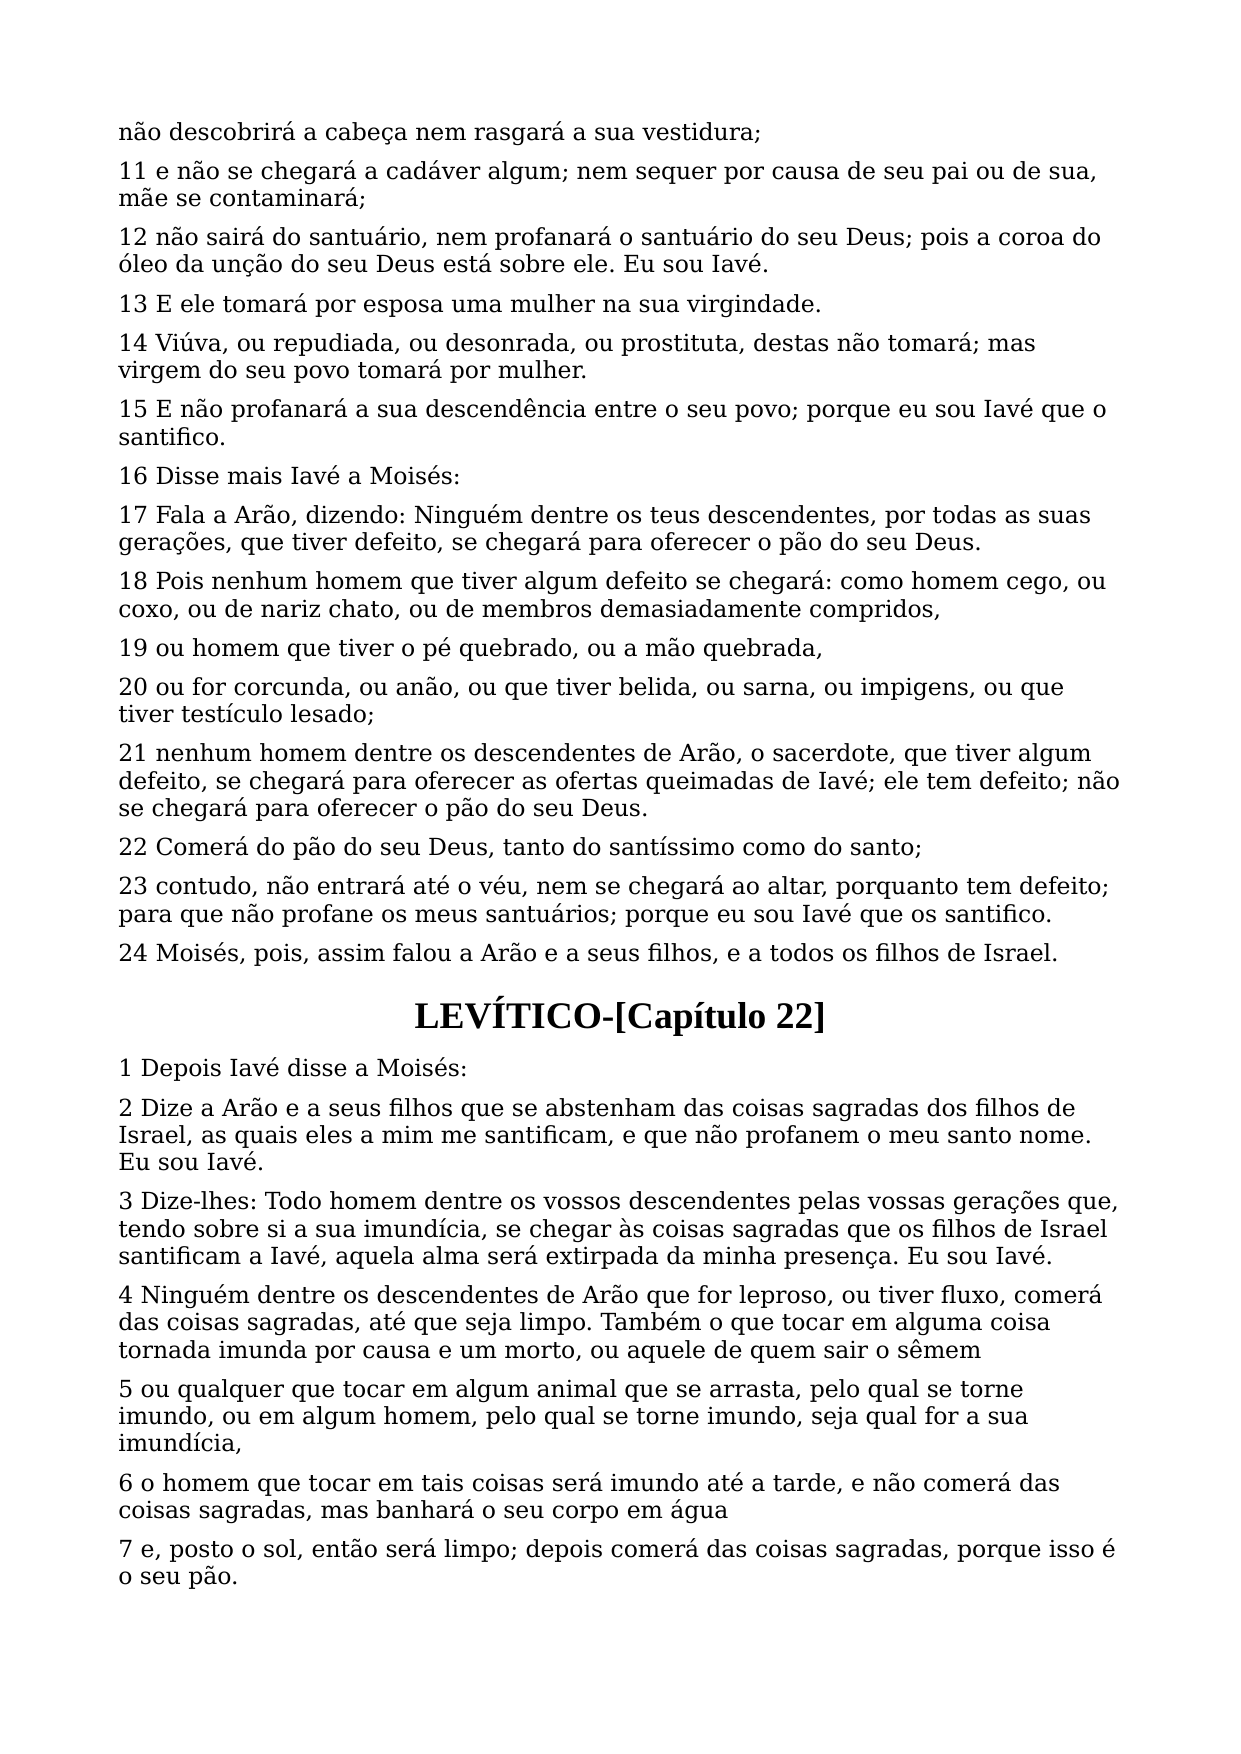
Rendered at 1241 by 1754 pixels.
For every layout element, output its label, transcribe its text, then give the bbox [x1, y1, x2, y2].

subtitle LEVÍTICO-[Capítulo 22] [118, 993, 1122, 1037]
text 15 E não profanará a sua descendência entre o seu povo; porque eu sou Iavé que o santifico. [118, 396, 1122, 450]
text 4 Ninguém dentre os descendentes de Arão que for leproso, ou tiver fluxo, comerá das coisas sagradas, até que seja limpo. Também o que tocar em alguma coisa tornada imunda por causa e um morto, ou aquele de quem sair o sêmem [118, 1282, 1122, 1363]
text 3 Dize-lhes: Todo homem dentre os vossos descendentes pelas vossas gerações que, tendo sobre si a sua imundícia, se chegar às coisas sagradas que os filhos de Israel santificam a Iavé, aquela alma será extirpada da minha presença. Eu sou Iavé. [118, 1188, 1122, 1270]
text 20 ou for corcunda, ou anão, ou que tiver belida, ou sarna, ou impigens, ou que tiver testículo lesado; [118, 673, 1122, 728]
text não descobrirá a cabeça nem rasgará a sua vestidura; [118, 118, 1122, 145]
text 17 Fala a Arão, dizendo: Ninguém dentre os teus descendentes, por todas as suas gerações, que tiver defeito, se chegará para oferecer o pão do seu Deus. [118, 501, 1122, 556]
text 14 Viúva, ou repudiada, ou desonrada, ou prostituta, destas não tomará; mas virgem do seu povo tomará por mulher. [118, 329, 1122, 384]
text 5 ou qualquer que tocar em algum animal que se arrasta, pelo qual se torne imundo, ou em algum homem, pelo qual se torne imundo, seja qual for a sua imundícia, [118, 1375, 1122, 1457]
text 2 Dize a Arão e a seus filhos que se abstenham das coisas sagradas dos filhos de Israel, as quais eles a mim me santificam, e que não profanem o meu santo nome. Eu sou Iavé. [118, 1094, 1122, 1176]
text 13 E ele tomará por esposa uma mulher na sua virgindade. [118, 290, 1122, 317]
text 1 Depois Iavé disse a Moisés: [118, 1055, 1122, 1082]
text 24 Moisés, pois, assim falou a Arão e a seus filhos, e a todos os filhos de Israel. [118, 939, 1122, 967]
text 21 nenhum homem dentre os descendentes de Arão, o sacerdote, que tiver algum defeito, se chegará para oferecer as ofertas queimadas de Iavé; ele tem defeito; não se chegará para oferecer o pão do seu Deus. [118, 740, 1122, 822]
text 11 e não se chegará a cadáver algum; nem sequer por causa de seu pai ou de sua, mãe se contaminará; [118, 157, 1122, 212]
text 18 Pois nenhum homem que tiver algum defeito se chegará: como homem cego, ou coxo, ou de nariz chato, ou de membros demasiadamente compridos, [118, 568, 1122, 622]
text 12 não sairá do santuário, nem profanará o santuário do seu Deus; pois a coroa do óleo da unção do seu Deus está sobre ele. Eu sou Iavé. [118, 224, 1122, 278]
text 22 Comerá do pão do seu Deus, tanto do santíssimo como do santo; [118, 834, 1122, 861]
text 16 Disse mais Iavé a Moisés: [118, 462, 1122, 489]
text 23 contudo, não entrará até o véu, nem se chegará ao altar, porquanto tem defeito; para que não profane os meus santuários; porque eu sou Iavé que os santifico. [118, 873, 1122, 927]
text 19 ou homem que tiver o pé quebrado, ou a mão quebrada, [118, 634, 1122, 662]
text 6 o homem que tocar em tais coisas será imundo até a tarde, e não comerá das coisas sagradas, mas banhará o seu corpo em água [118, 1469, 1122, 1524]
text 7 e, posto o sol, então será limpo; depois comerá das coisas sagradas, porque isso é o seu pão. [118, 1536, 1122, 1590]
